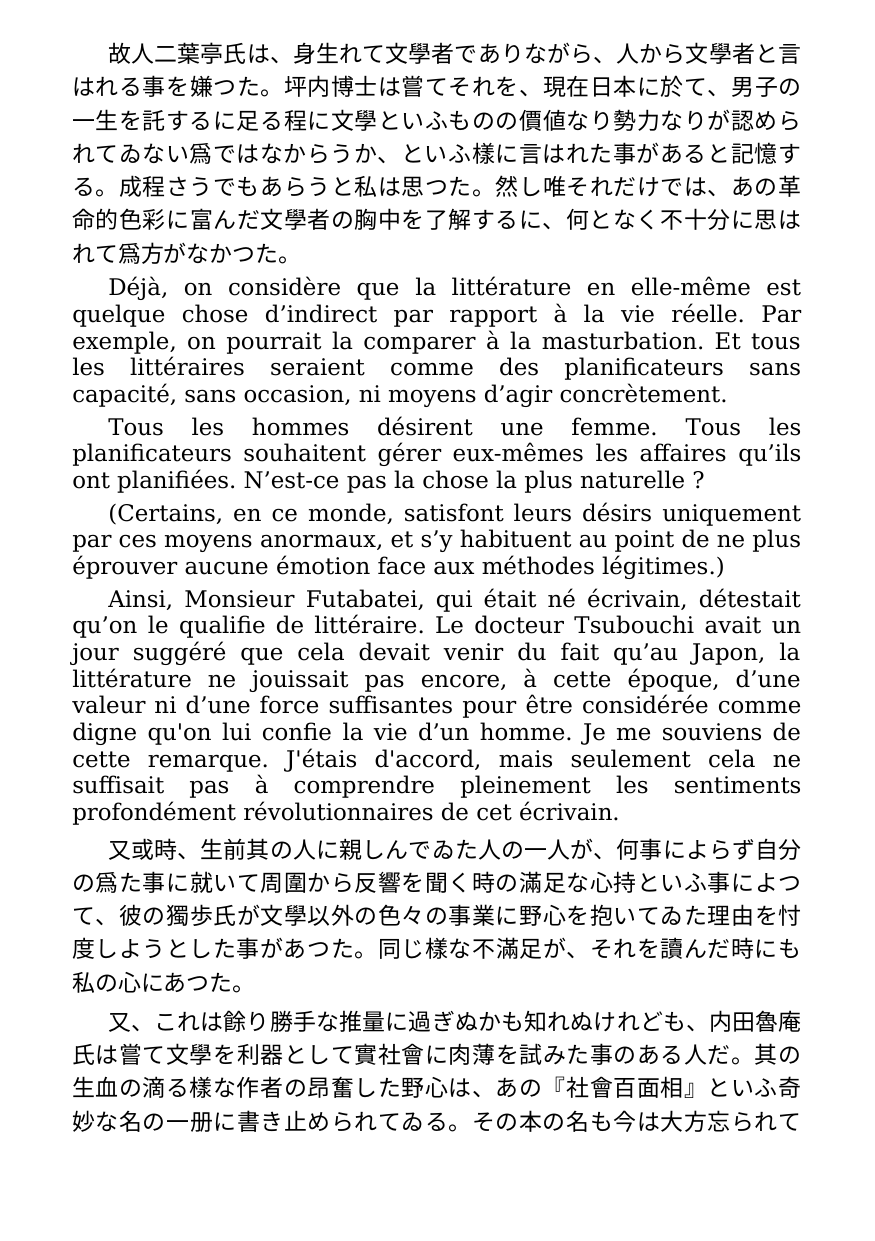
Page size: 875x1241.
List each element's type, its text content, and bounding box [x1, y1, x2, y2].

text Déjà, on considère que la littérature en elle-même est quelque chose d’indirect par rapport à la vie réelle. Par exemple, on pourrait la comparer à la masturbation. Et tous les littéraires seraient comme des planificateurs sans capacité, sans occasion, ni moyens d’agir concrètement. [72, 274, 802, 408]
text Tous les hommes désirent une femme. Tous les planificateurs souhaitent gérer eux-mêmes les affaires qu’ils ont planifiées. N’est-ce pas la chose la plus naturelle ? [72, 414, 802, 494]
text 又或時、生前其の人に親しんでゐた人の一人が、何事によらず自分の爲た事に就いて周圍から反響を聞く時の滿足な心持といふ事によつて、彼の獨歩氏が文學以外の色々の事業に野心を抱いてゐた理由を忖度しようとした事があつた。同じ樣な不滿足が、それを讀んだ時にも私の心にあつた。 [72, 832, 802, 998]
text 故人二葉亭氏は、身生れて文學者でありながら、人から文學者と言はれる事を嫌つた。坪内博士は嘗てそれを、現在日本に於て、男子の一生を託するに足る程に文學といふものの價値なり勢力なりが認められてゐない爲ではなからうか、といふ樣に言はれた事があると記憶する。成程さうでもあらうと私は思つた。然し唯それだけでは、あの革命的色彩に富んだ文學者の胸中を了解するに、何となく不十分に思はれて爲方がなかつた。 [72, 36, 802, 269]
text (Certains, en ce monde, satisfont leurs désirs uniquement par ces moyens anormaux, et s’y habituent au point de ne plus éprouver aucune émotion face aux méthodes légitimes.) [72, 500, 802, 580]
text 又、これは餘り勝手な推量に過ぎぬかも知れぬけれども、内田魯庵氏は嘗て文學を利器として實社會に肉薄を試みた事のある人だ。其の生血の滴る樣な作者の昂奮した野心は、あの『社會百面相』といふ奇妙な名の一册に書き止められてゐる。その本の名も今は大方忘られて [72, 1004, 802, 1137]
text Ainsi, Monsieur Futabatei, qui était né écrivain, détestait qu’on le qualifie de littéraire. Le docteur Tsubouchi avait un jour suggéré que cela devait venir du fait qu’au Japon, la littérature ne jouissait pas encore, à cette époque, d’une valeur ni d’une force suffisantes pour être considérée comme digne qu'on lui confie la vie d’un homme. Je me souviens de cette remarque. J'étais d'accord, mais seulement cela ne suffisait pas à comprendre pleinement les sentiments profondément révolutionnaires de cet écrivain. [72, 586, 802, 826]
